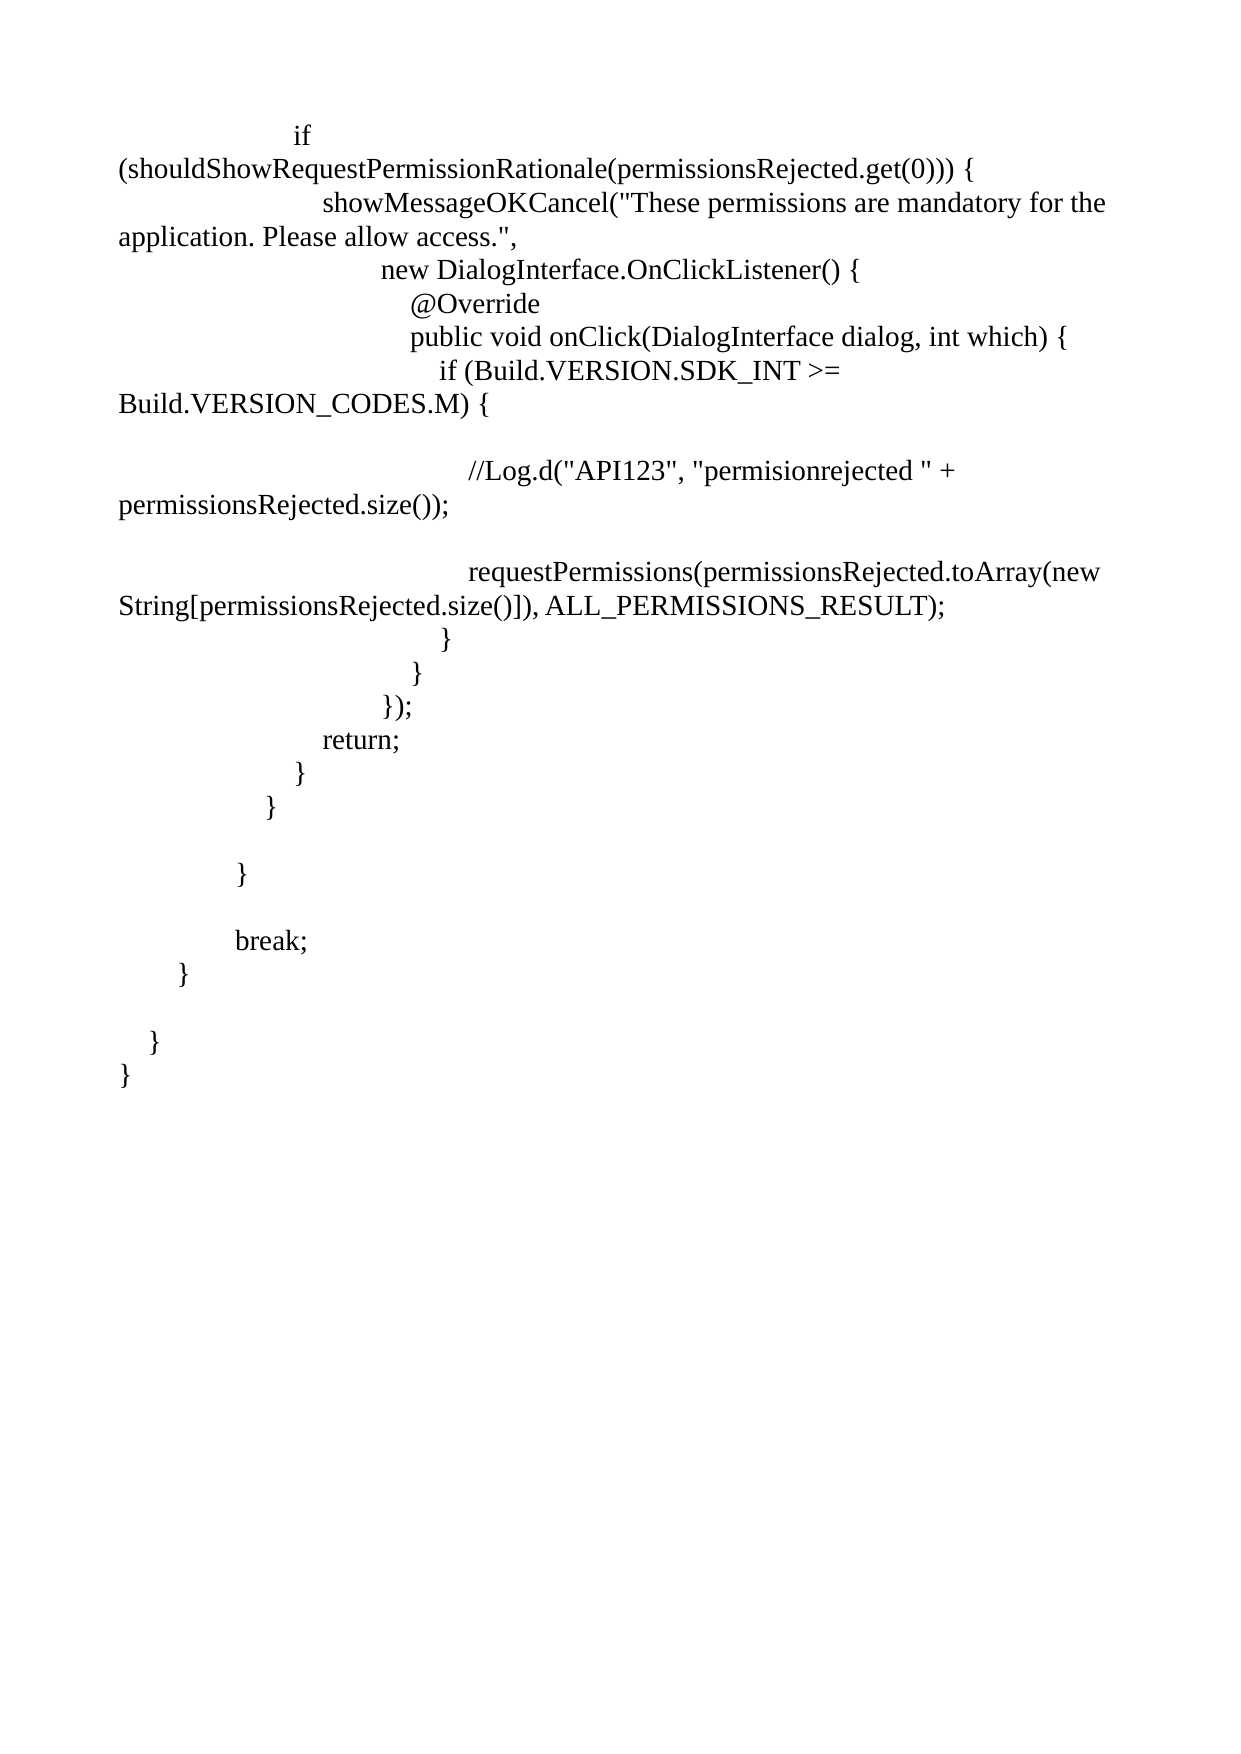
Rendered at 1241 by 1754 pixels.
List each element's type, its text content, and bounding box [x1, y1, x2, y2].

text if (shouldShowRequestPermissionRationale(permissionsRejected.get(0))) { [118, 118, 1122, 185]
text public void onClick(DialogInterface dialog, int which) { [118, 319, 1122, 353]
text break; [118, 923, 1122, 957]
text requestPermissions(permissionsRejected.toArray(new String[permissionsRejected.size()]), ALL_PERMISSIONS_RESULT); [118, 554, 1122, 621]
text } [118, 1057, 1122, 1091]
text } [118, 957, 1122, 990]
text } [118, 621, 1122, 655]
text return; [118, 722, 1122, 755]
text if (Build.VERSION.SDK_INT >= Build.VERSION_CODES.M) { [118, 353, 1122, 420]
text } [118, 655, 1122, 688]
text showMessageOKCancel("These permissions are mandatory for the application. Please allow access.", [118, 185, 1122, 252]
text } [118, 789, 1122, 822]
text new DialogInterface.OnClickListener() { [118, 252, 1122, 286]
text }); [118, 688, 1122, 722]
text } [118, 755, 1122, 789]
text } [118, 856, 1122, 889]
text } [118, 1024, 1122, 1057]
text @Override [118, 286, 1122, 319]
text //Log.d("API123", "permisionrejected " + permissionsRejected.size()); [118, 453, 1122, 521]
